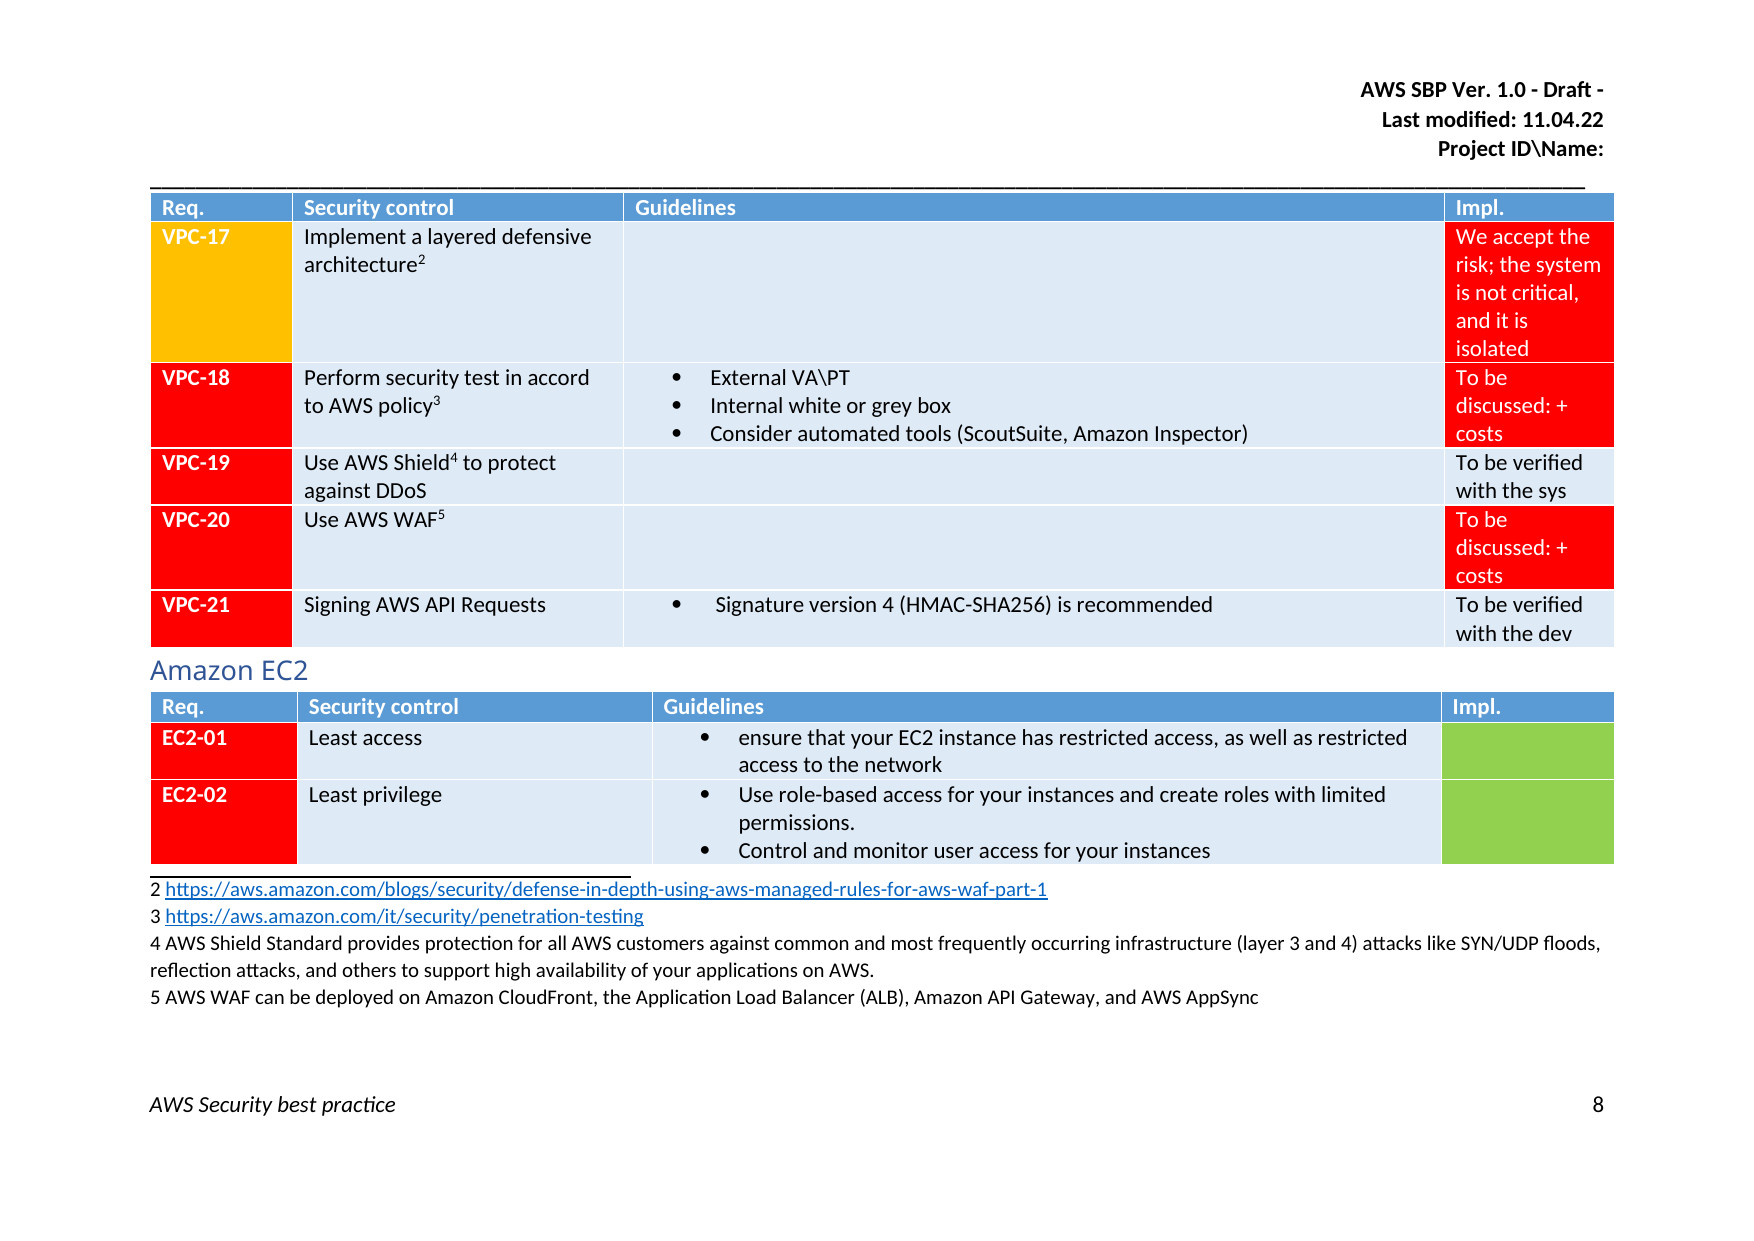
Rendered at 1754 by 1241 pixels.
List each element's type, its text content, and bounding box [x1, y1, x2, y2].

table_cell VPC-17 [151, 222, 292, 362]
table_header Req. [151, 692, 297, 722]
table_cell EC2-01 [151, 723, 297, 779]
table_header Security control [293, 193, 623, 221]
table_cell Least access [298, 723, 652, 779]
table_header Impl. [1442, 692, 1614, 722]
table_cell [624, 506, 1444, 589]
table_cell VPC-21 [151, 591, 292, 647]
table_cell Perform security test in accord to AWS policy [293, 363, 623, 447]
table_cell Least privilege [298, 780, 652, 864]
table_cell [624, 222, 1444, 362]
table_header Guidelines [624, 193, 1444, 221]
table_cell We accept the risk; the system is not critical, and it is isolated [1445, 222, 1614, 362]
table_cell To be discussed: + costs [1445, 363, 1614, 447]
table_cell VPC-19 [151, 449, 292, 504]
table_cell Use AWS Shield to protect against DDoS [293, 449, 623, 504]
table_cell To be discussed: + costs [1445, 506, 1614, 589]
table_cell Use role-based access for your instances and create roles with limited permissions. Control and monitor user access for your instances [653, 780, 1441, 864]
table_cell VPC-18 [151, 363, 292, 447]
table_cell EC2-02 [151, 780, 297, 864]
table_cell [1442, 780, 1614, 864]
table_cell Signing AWS API Requests [293, 591, 623, 647]
table_cell ensure that your EC2 instance has restricted access, as well as restricted access to the network [653, 723, 1441, 779]
table_header Security control [298, 692, 652, 722]
subtitle Amazon EC2 [150, 652, 1604, 689]
table_cell [1442, 723, 1614, 779]
table_cell To be verified with the dev [1445, 591, 1614, 647]
table_cell External VA\PT Internal white or grey box Consider automated tools (ScoutSuite, Amazon Inspector) [624, 363, 1444, 447]
table_cell Implement a layered defensive architecture [293, 222, 623, 362]
table_cell Use AWS WAF [293, 506, 623, 589]
table_header Req. [151, 193, 292, 221]
table_header Guidelines [653, 692, 1441, 722]
table_cell To be verified with the sys [1445, 449, 1614, 504]
table_cell VPC-20 [151, 506, 292, 589]
table_header Impl. [1445, 193, 1614, 221]
table_cell Signature version 4 (HMAC-SHA256) is recommended [624, 591, 1444, 647]
table_cell [624, 449, 1444, 504]
